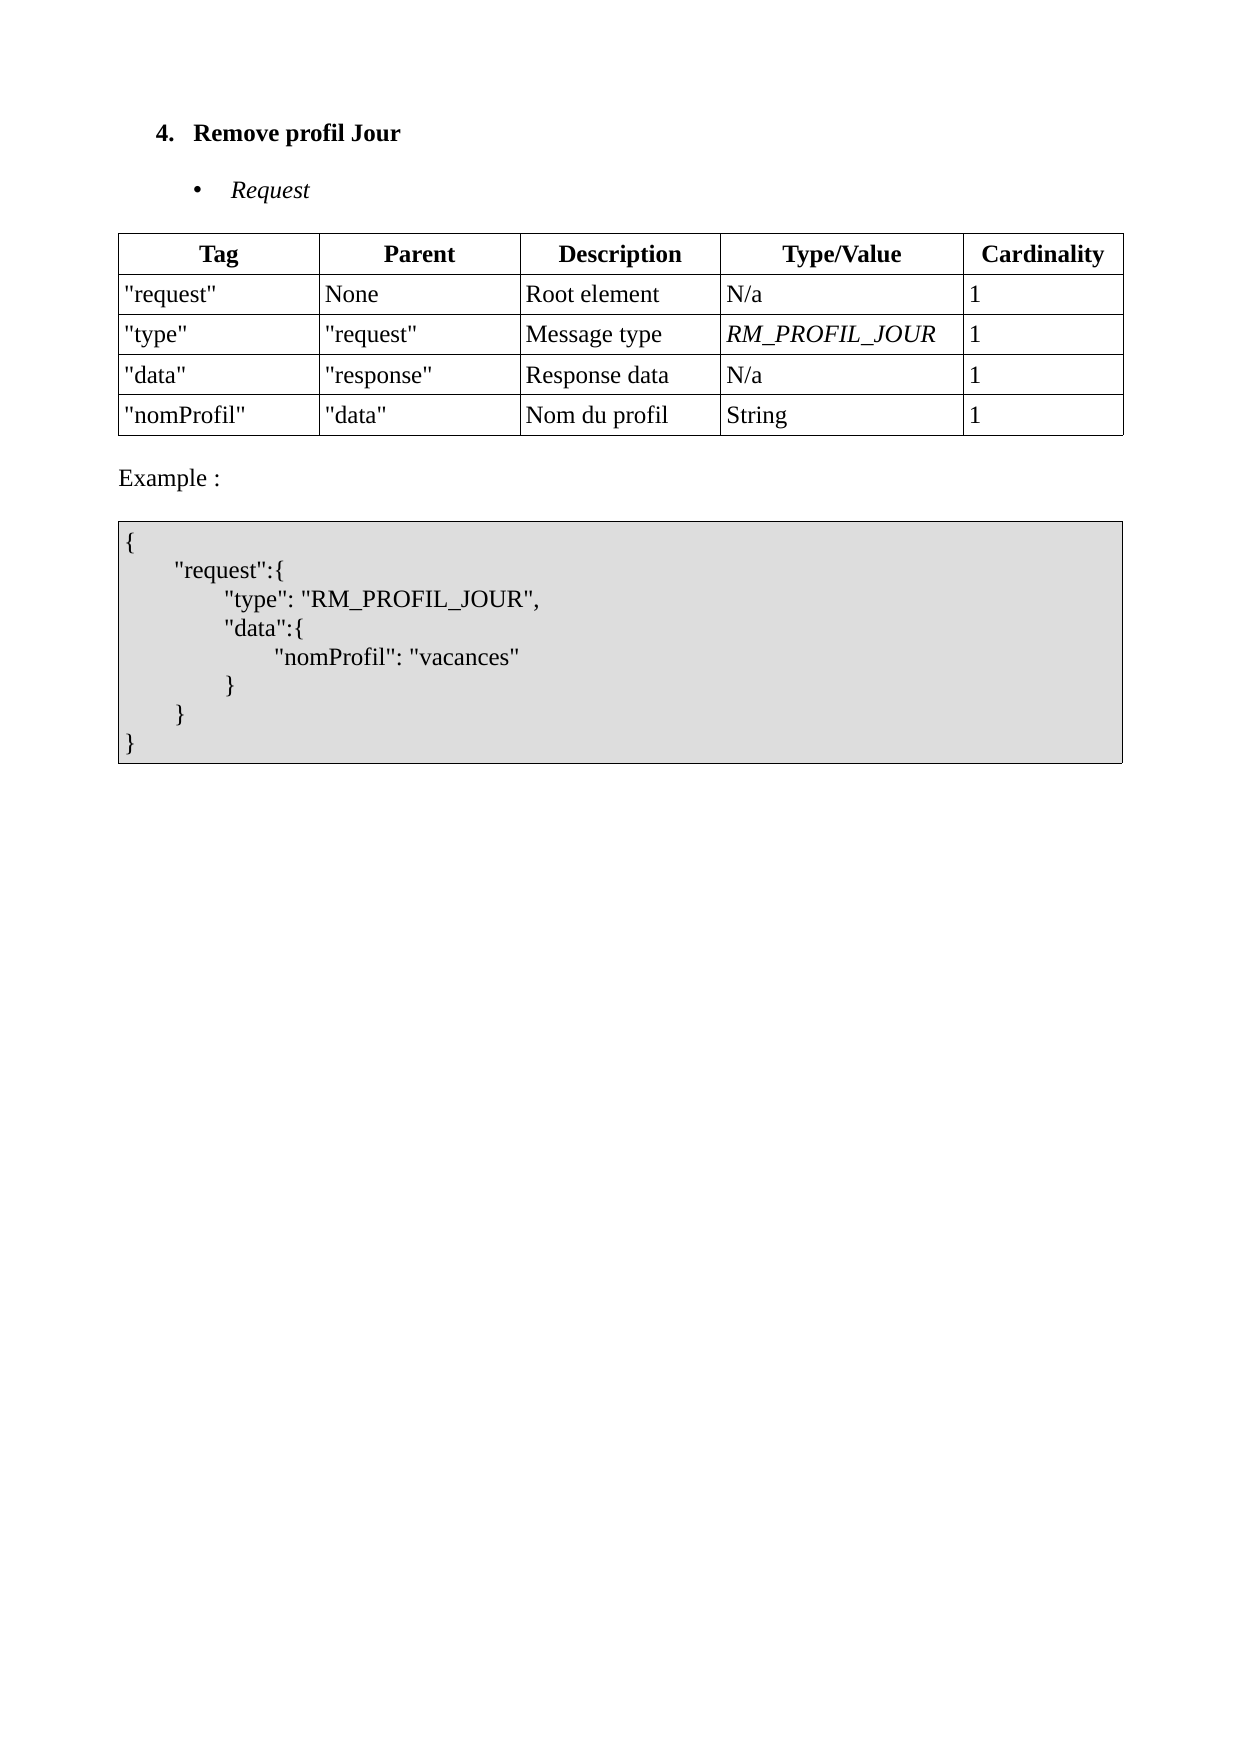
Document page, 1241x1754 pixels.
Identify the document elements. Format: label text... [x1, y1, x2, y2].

table_header Parent [320, 234, 520, 273]
table_cell "request" [320, 315, 520, 354]
table_cell "data" [320, 395, 520, 435]
table_cell Root element [521, 275, 720, 314]
table_cell "request" [119, 275, 319, 314]
table_cell String [721, 395, 963, 435]
list Request [193, 176, 1122, 204]
table_header Type/Value [721, 234, 963, 273]
table_cell 1 [964, 395, 1123, 435]
table_cell Message type [521, 315, 720, 354]
list Remove profil Jour [156, 118, 1122, 147]
table_header { "request":{ "type": "RM_PROFIL_JOUR", "data":{ "nomProfil": "vacances" } } } [119, 522, 1122, 763]
text Example : [118, 463, 1122, 492]
table_cell Response data [521, 355, 720, 394]
table_cell "data" [119, 355, 319, 394]
table_header Description [521, 234, 720, 273]
table_cell "response" [320, 355, 520, 394]
table_cell RM_PROFIL_JOUR [721, 315, 963, 354]
table_cell 1 [964, 355, 1123, 394]
table_cell "type" [119, 315, 319, 354]
table_header Tag [119, 234, 319, 273]
table_cell "nomProfil" [119, 395, 319, 435]
table_header Cardinality [964, 234, 1123, 273]
table_cell N/a [721, 275, 963, 314]
table_cell Nom du profil [521, 395, 720, 435]
table_cell None [320, 275, 520, 314]
table_cell N/a [721, 355, 963, 394]
table_cell 1 [964, 275, 1123, 314]
table_cell 1 [964, 315, 1123, 354]
